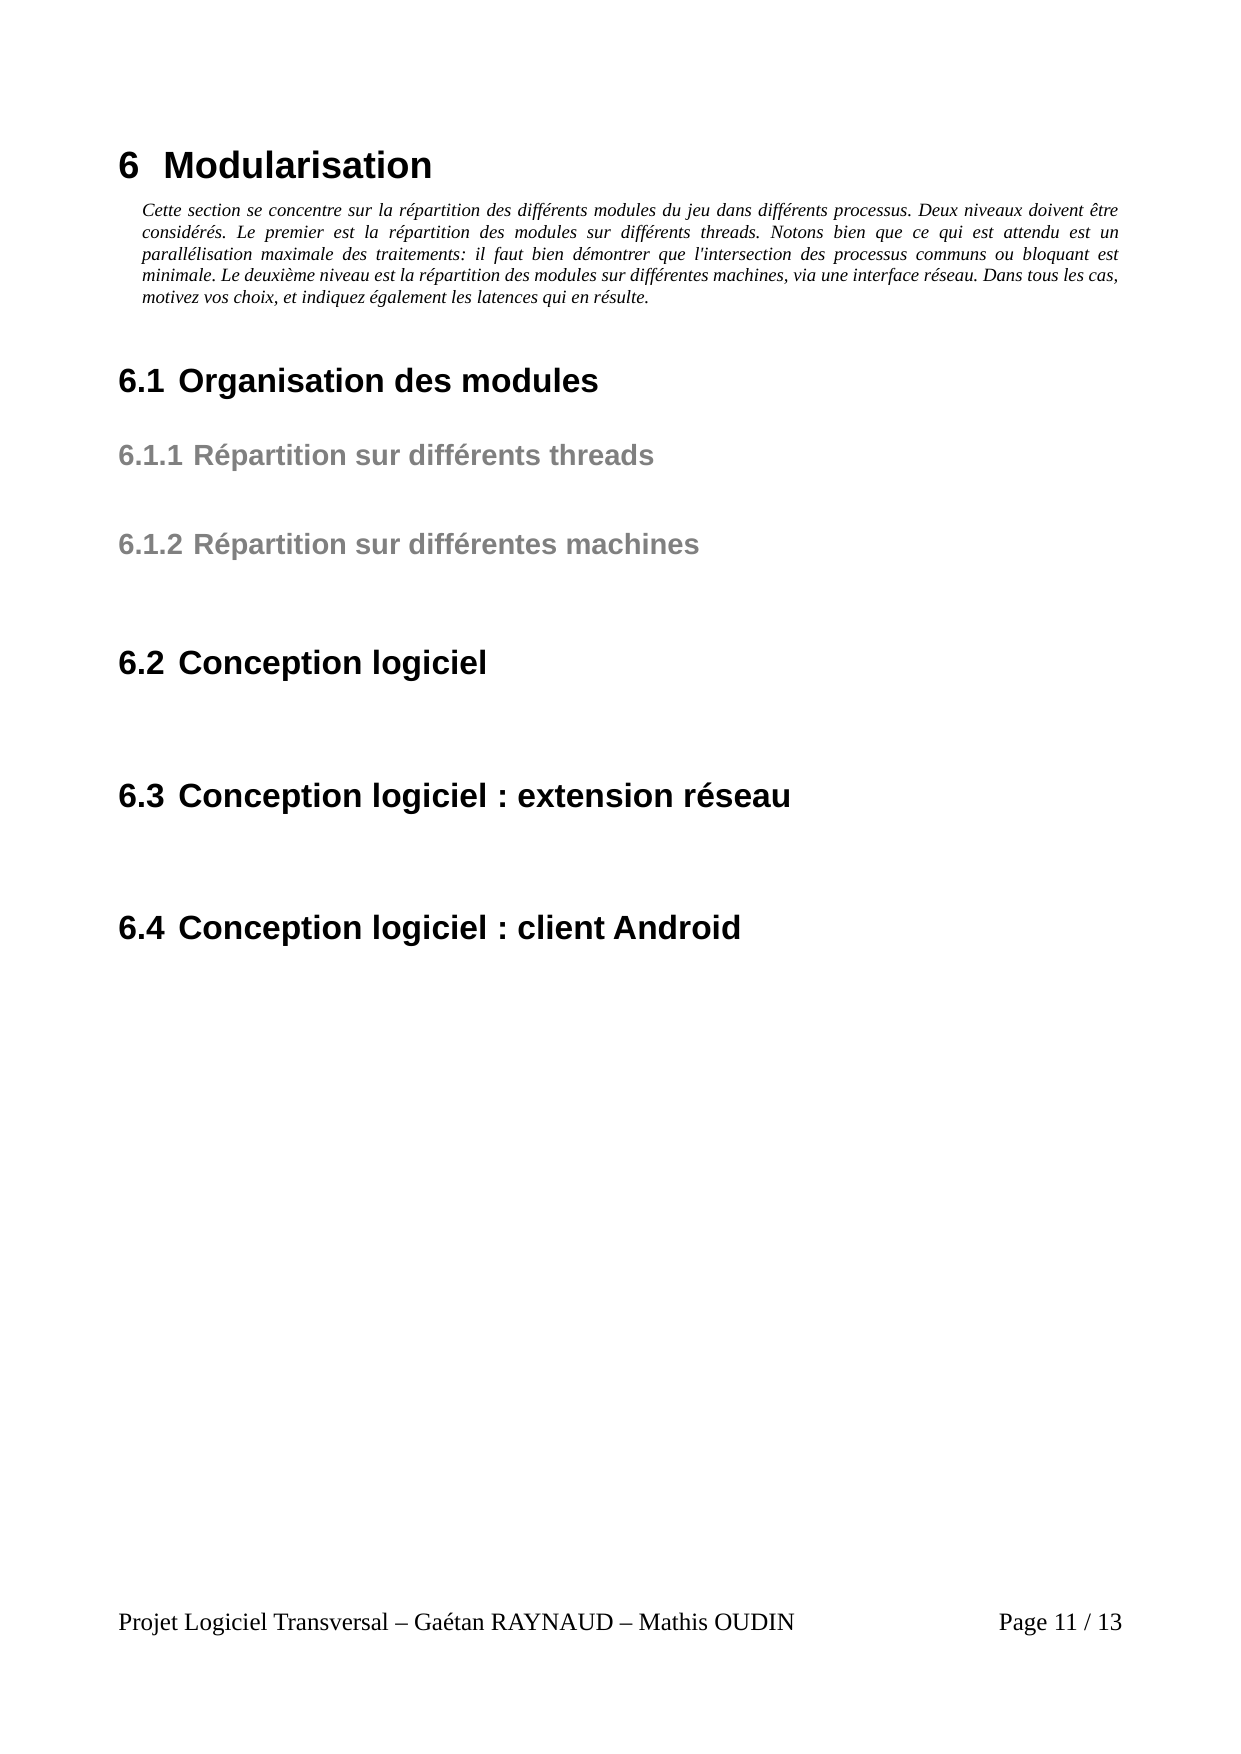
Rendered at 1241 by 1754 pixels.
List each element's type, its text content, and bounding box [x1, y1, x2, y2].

subtitle Conception logiciel [118, 643, 1122, 682]
subtitle Modularisation [118, 143, 1122, 187]
subtitle Organisation des modules [118, 361, 1122, 399]
subtitle Répartition sur différents threads [118, 438, 1122, 471]
subtitle Répartition sur différentes machines [118, 527, 1122, 561]
subtitle Conception logiciel : extension réseau [118, 776, 1122, 814]
text Cette section se concentre sur la répartition des différents modules du jeu dans différents processus. Deux niveaux doivent être considérés. Le premier est la répartition des modules sur différents threads. Notons bien que ce qui est attendu est un parallélisation maximale des traitements: il faut bien démontrer que l'intersection des processus communs ou bloquant est minimale. Le deuxième niveau est la répartition des modules sur différentes machines, via une interface réseau. Dans tous les cas, motivez vos choix, et indiquez également les latences qui en résulte. [142, 199, 1122, 307]
subtitle Conception logiciel : client Android [118, 908, 1122, 947]
